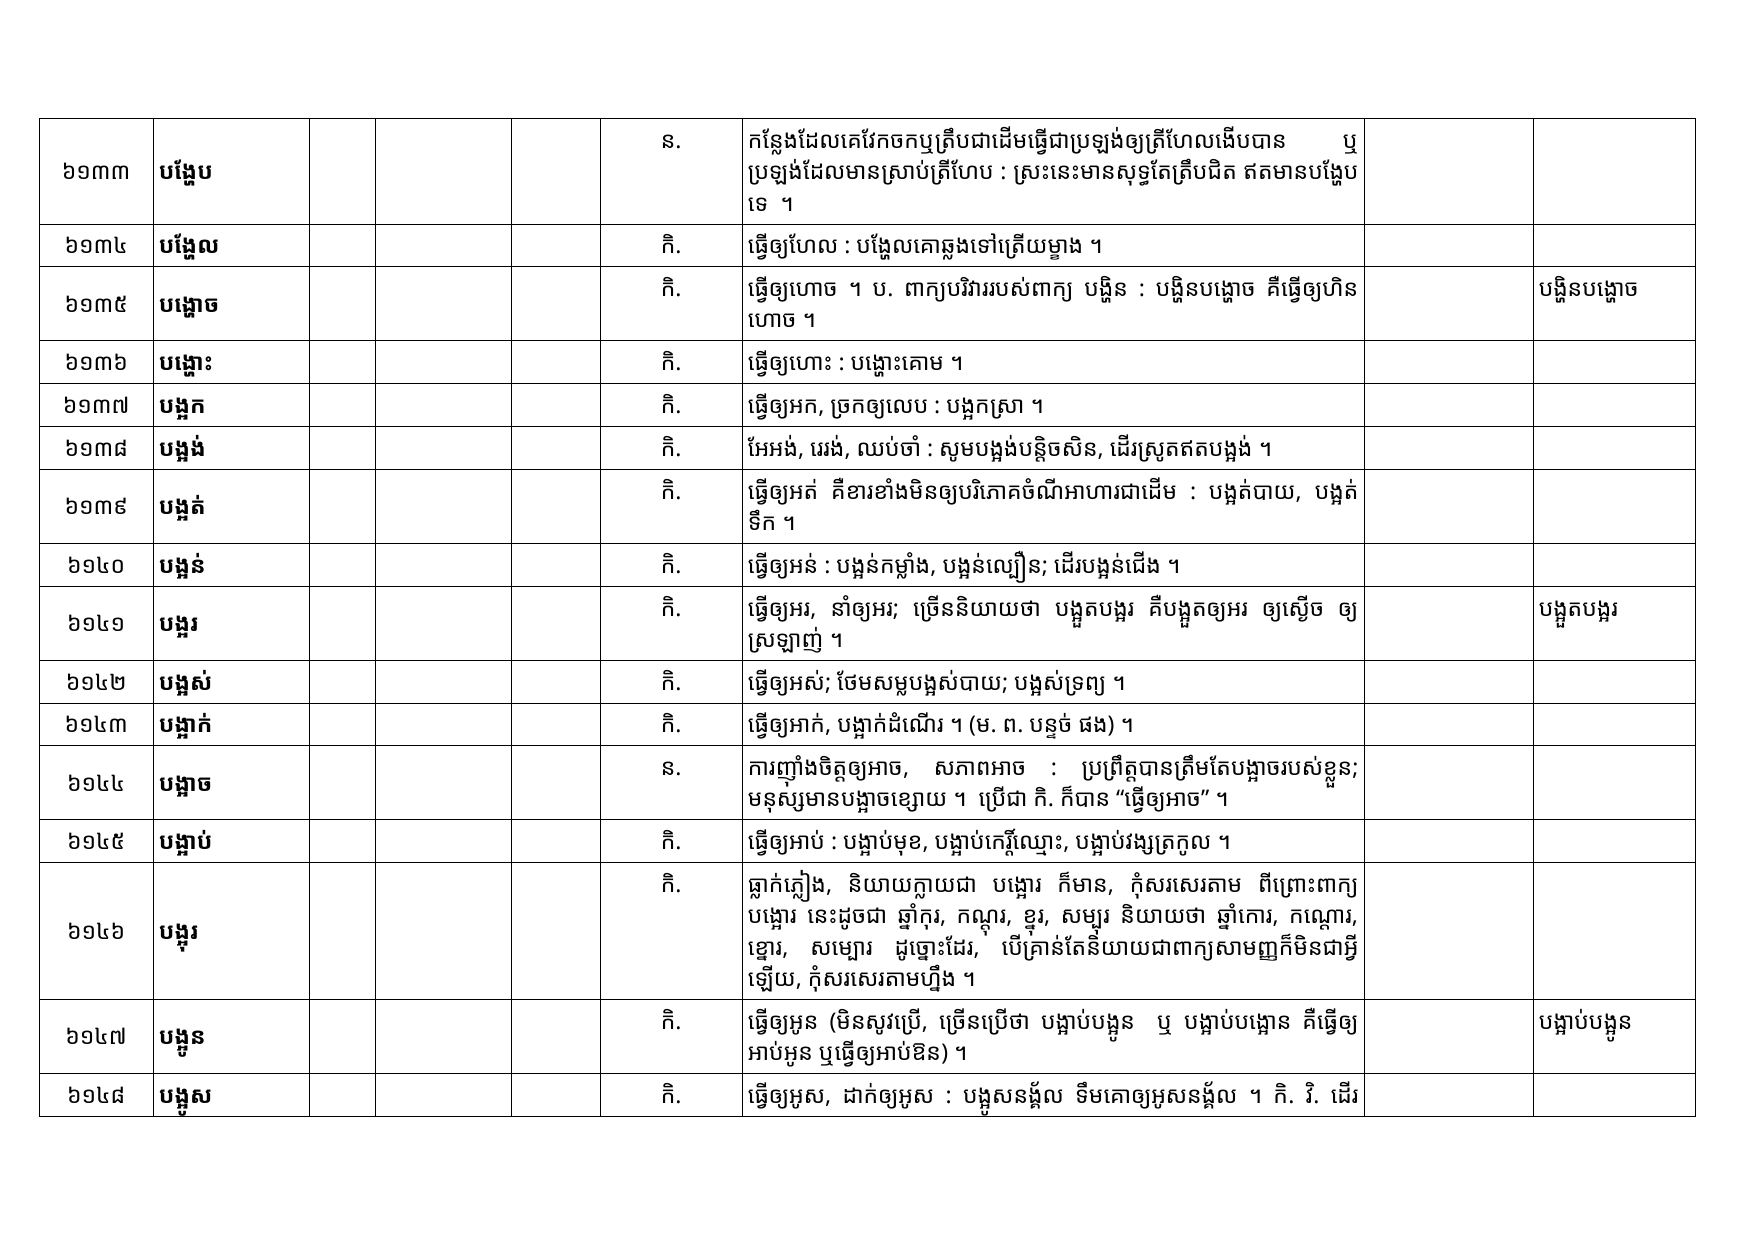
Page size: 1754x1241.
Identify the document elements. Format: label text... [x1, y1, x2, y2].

table_cell [1534, 746, 1695, 819]
table_cell [1365, 225, 1533, 266]
table_cell បង្ហែល [154, 225, 309, 266]
table_cell [376, 341, 511, 383]
table_cell ធ្វើ​ឲ្យ​អក, ច្រក​ឲ្យ​លេប : បង្អក​ស្រា ។ [743, 384, 1364, 426]
table_cell ៦១៤៨ [40, 1074, 153, 1116]
table_cell [1534, 384, 1695, 426]
table_cell កន្លែង​ដែល​គេ​វែក​ចក​ឬ​ត្រឹប​ជាដើម​ធ្វើ​ជា​ប្រឡង់​ឲ្យ​ត្រី​ហែល​ងើប​បាន ឬ​ប្រឡង់​ដែល​មាន​ស្រាប់​ត្រី​ហែប : ស្រះ​នេះ​មាន​សុទ្ធ​តែ​ត្រឹប​ជិត ឥត​មាន​បង្ហែប​ទេ ។ [743, 119, 1364, 223]
table_cell កិ. [601, 704, 742, 745]
table_cell [512, 119, 600, 223]
table_cell [310, 587, 375, 660]
table_cell [376, 587, 511, 660]
table_cell ៦១៣៩ [40, 470, 153, 543]
table_cell ៦១៣៥ [40, 267, 153, 340]
table_cell អែអង់, រេរង់, ឈប់​ចាំ : សូម​បង្អង់​បន្តិច​សិន, ដើរ​ស្រូត​ឥត​បង្អង់ ។ [743, 427, 1364, 469]
table_cell [376, 225, 511, 266]
table_cell ធ្វើ​ឲ្យ​ហោច ។ ប. ពាក្យ​បរិវារ​របស់​ពាក្យ បង្ហិន : បង្ហិន​បង្ហោច គឺ​ធ្វើ​ឲ្យ​ហិន​ហោច ។ [743, 267, 1364, 340]
table_cell [310, 704, 375, 745]
table_cell បង្អន់ [154, 544, 309, 586]
table_cell [1534, 1074, 1695, 1116]
table_cell [512, 225, 600, 266]
table_cell [512, 427, 600, 469]
table_cell ធ្វើ​ឲ្យ​អូស, ដាក់​ឲ្យ​អូស : បង្អូស​នង្គ័ល ទឹម​គោ​ឲ្យ​អូស​នង្គ័ល ។ កិ. វិ. ដើរ​ [743, 1074, 1364, 1116]
table_cell [512, 544, 600, 586]
table_cell ៦១៣៣ [40, 119, 153, 223]
table_cell ៦១៤៦ [40, 863, 153, 999]
table_cell [376, 119, 511, 223]
table_cell បង្ហោច [154, 267, 309, 340]
table_cell ៦១៣៧ [40, 384, 153, 426]
table_cell ធ្វើ​ឲ្យ​ហែល : បង្ហែល​គោ​ឆ្លង​ទៅ​ត្រើយ​ម្ខាង ។ [743, 225, 1364, 266]
table_cell កិ. [601, 544, 742, 586]
table_cell ធ្វើ​ឲ្យ​អន់ : បង្អន់​កម្លាំង, បង្អន់​ល្បឿន; ដើរ​បង្អន់​ជើង ។ [743, 544, 1364, 586]
table_cell ធ្វើ​ឲ្យ​ហោះ : បង្ហោះ​គោម ។ [743, 341, 1364, 383]
table_cell [1365, 746, 1533, 819]
table_cell [1534, 470, 1695, 543]
table_cell [376, 661, 511, 702]
table_cell [512, 1000, 600, 1073]
table_cell ធ្វើ​ឲ្យ​អរ, នាំ​ឲ្យ​អរ; ច្រើន​និយាយ​ថា បង្អួត​បង្អរ គឺ​បង្អួត​ឲ្យ​អរ ឲ្យ​ស្ងើច ឲ្យ​ស្រឡាញ់ ។ [743, 587, 1364, 660]
table_cell ៦១៣៨ [40, 427, 153, 469]
table_cell [512, 587, 600, 660]
table_cell បង្អត់ [154, 470, 309, 543]
table_cell [310, 661, 375, 702]
table_cell [310, 820, 375, 862]
table_cell [1365, 704, 1533, 745]
table_cell ៦១៤២ [40, 661, 153, 702]
table_cell បង្អុរ [154, 863, 309, 999]
table_cell [376, 1000, 511, 1073]
table_cell [1365, 820, 1533, 862]
table_cell ៦១៣៤ [40, 225, 153, 266]
table_cell [376, 470, 511, 543]
table_cell [1534, 661, 1695, 702]
table_cell [310, 384, 375, 426]
table_cell [512, 704, 600, 745]
table_cell [1534, 544, 1695, 586]
table_cell កិ. [601, 863, 742, 999]
table_cell កិ. [601, 384, 742, 426]
table_cell [512, 863, 600, 999]
table_cell [310, 119, 375, 223]
table_cell បង្អាក់ [154, 704, 309, 745]
table_cell [376, 820, 511, 862]
table_cell [376, 746, 511, 819]
table_cell ការ​ញ៉ាំង​ចិត្ត​ឲ្យ​អាច, សភាព​អាច : ប្រព្រឹត្ត​បាន​ត្រឹមតែ​បង្អាច​របស់​ខ្លួន; មនុស្ស​មាន​បង្អាច​ខ្សោយ ។ ប្រើ​ជា កិ. ក៏​បាន “ធ្វើ​ឲ្យ​អាច” ។ [743, 746, 1364, 819]
table_cell [512, 470, 600, 543]
table_cell [1365, 863, 1533, 999]
table_cell [1365, 661, 1533, 702]
table_cell [512, 746, 600, 819]
table_cell បង្អរ [154, 587, 309, 660]
table_cell ៦១៤០ [40, 544, 153, 586]
table_cell បង្ហិន​បង្ហោច [1534, 267, 1695, 340]
table_cell បង្ហែប [154, 119, 309, 223]
table_cell [310, 341, 375, 383]
table_cell កិ. [601, 1074, 742, 1116]
table_cell បង្អាប់​បង្អូន [1534, 1000, 1695, 1073]
table_cell ៦១៤៣ [40, 704, 153, 745]
table_cell [512, 820, 600, 862]
table_cell [376, 704, 511, 745]
table_cell [376, 427, 511, 469]
table_cell បង្អង់ [154, 427, 309, 469]
table_cell [1365, 341, 1533, 383]
table_cell កិ. [601, 470, 742, 543]
table_cell [310, 544, 375, 586]
table_cell ធ្វើ​ឲ្យ​អូន (មិន​សូវ​ប្រើ, ច្រើន​ប្រើ​ថា បង្អាប់​បង្អូន ឬ បង្អាប់​បង្អោន គឺ​ធ្វើ​ឲ្យ​អាប់អូន ឬ​ធ្វើ​ឲ្យ​អាប់ឱន) ។ [743, 1000, 1364, 1073]
table_cell ៦១៤១ [40, 587, 153, 660]
table_cell ធ្វើ​ឲ្យ​អត់ គឺ​ខារខាំង​មិន​ឲ្យ​បរិភោគ​ចំណី​អាហារ​ជាដើម : បង្អត់​បាយ, បង្អត់​ទឹក ។ [743, 470, 1364, 543]
table_cell បង្អួត​បង្អរ [1534, 587, 1695, 660]
table_cell [512, 341, 600, 383]
table_cell កិ. [601, 225, 742, 266]
table_cell [310, 1074, 375, 1116]
table_cell កិ. [601, 341, 742, 383]
table_cell [1365, 587, 1533, 660]
table_cell [512, 1074, 600, 1116]
table_cell កិ. [601, 661, 742, 702]
table_cell ន. [601, 746, 742, 819]
table_cell [1534, 225, 1695, 266]
table_cell បង្អស់ [154, 661, 309, 702]
table_cell ធ្វើ​ឲ្យ​អាប់ : បង្អាប់​មុខ, បង្អាប់​កេរ្តិ៍​ឈ្មោះ, បង្អាប់​វង្ស​ត្រកូល ។ [743, 820, 1364, 862]
table_cell [310, 427, 375, 469]
table_cell ធ្វើ​ឲ្យ​អស់; ថែម​សម្ល​បង្អស់​បាយ; បង្អស់​ទ្រព្យ ។ [743, 661, 1364, 702]
table_cell [376, 544, 511, 586]
table_cell [310, 1000, 375, 1073]
table_cell [1365, 267, 1533, 340]
table_cell [310, 863, 375, 999]
table_cell [512, 384, 600, 426]
table_cell កិ. [601, 820, 742, 862]
table_cell ៦១៤៥ [40, 820, 153, 862]
table_cell [1365, 1000, 1533, 1073]
table_cell [1534, 119, 1695, 223]
table_cell បង្អាច [154, 746, 309, 819]
table_cell [376, 267, 511, 340]
table_cell [1365, 544, 1533, 586]
table_cell [1534, 820, 1695, 862]
table_cell [512, 267, 600, 340]
table_cell ន. [601, 119, 742, 223]
table_cell [310, 225, 375, 266]
table_cell ធ្វើ​ឲ្យ​អាក់, បង្អាក់​ដំណើរ ។ (ម. ព. បន្ទច់ ផង) ។ [743, 704, 1364, 745]
table_cell ធ្លាក់​ភ្លៀង, និយាយ​ក្លាយ​ជា បង្អោរ ក៏​មាន, កុំ​សរសេរ​តាម ពីព្រោះ​ពាក្យ បង្អោរ នេះ​ដូច​ជា ឆ្នាំ​កុរ, កណ្ដុរ, ខ្នុរ, សម្បុរ និយាយ​ថា ឆ្នាំ​កោរ, កណ្ដោរ, ខ្នោរ, សម្បោរ ដូច្នោះ​ដែរ, បើ​គ្រាន់​តែ​និយាយ​ជា​ពាក្យ​សាមញ្ញ​ក៏​មិន​ជា​អ្វី​ឡើយ, កុំ​សរសេរ​តាម​ហ្នឹង ។ [743, 863, 1364, 999]
table_cell បង្អក [154, 384, 309, 426]
table_cell [310, 267, 375, 340]
table_cell [1534, 863, 1695, 999]
table_cell កិ. [601, 587, 742, 660]
table_cell [1365, 1074, 1533, 1116]
table_cell [310, 746, 375, 819]
table_cell [1534, 427, 1695, 469]
table_cell បង្អាប់ [154, 820, 309, 862]
table_cell [1365, 119, 1533, 223]
table_cell [1365, 384, 1533, 426]
table_cell ៦១៤៤ [40, 746, 153, 819]
table_cell [1534, 341, 1695, 383]
table_cell បង្ហោះ [154, 341, 309, 383]
table_cell [376, 384, 511, 426]
table_cell បង្អូស [154, 1074, 309, 1116]
table_cell បង្អូន [154, 1000, 309, 1073]
table_cell [1534, 704, 1695, 745]
table_cell [376, 1074, 511, 1116]
table_cell កិ. [601, 1000, 742, 1073]
table_cell [1365, 470, 1533, 543]
table_cell [512, 661, 600, 702]
table_cell កិ. [601, 267, 742, 340]
table_cell កិ. [601, 427, 742, 469]
table_cell [1365, 427, 1533, 469]
table_cell [376, 863, 511, 999]
table_cell ៦១៣៦ [40, 341, 153, 383]
table_cell ៦១៤៧ [40, 1000, 153, 1073]
table_cell [310, 470, 375, 543]
